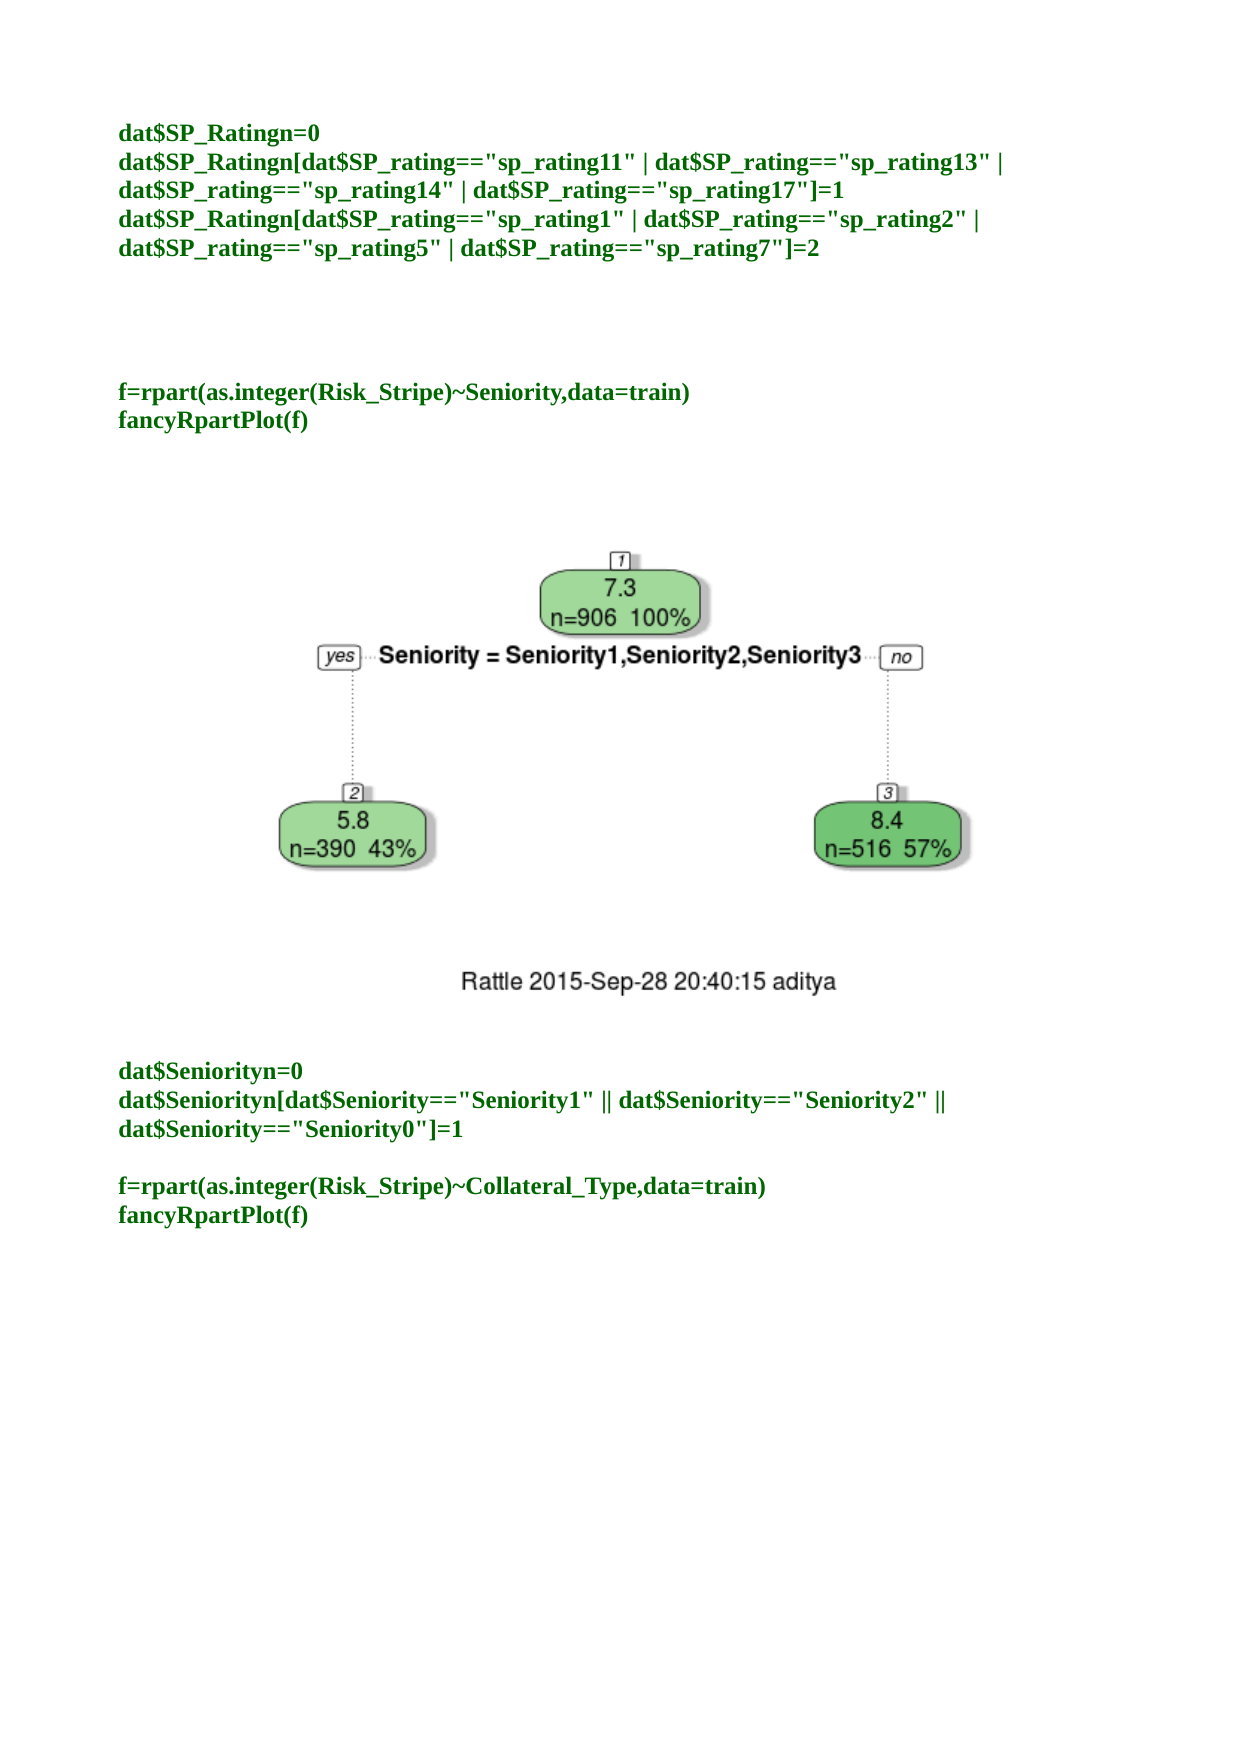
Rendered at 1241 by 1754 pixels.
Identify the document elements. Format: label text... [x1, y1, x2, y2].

picture [118, 434, 1123, 999]
text fancyRpartPlot(f) [118, 1200, 1122, 1229]
text dat$SP_Ratingn[dat$SP_rating=="sp_rating11" | dat$SP_rating=="sp_rating13" | dat$SP_rating=="sp_rating14" | dat$SP_rating=="sp_rating17"]=1 [118, 147, 1122, 204]
text dat$SP_Ratingn=0 [118, 118, 1122, 147]
text fancyRpartPlot(f) [118, 406, 1122, 434]
text dat$SP_Ratingn[dat$SP_rating=="sp_rating1" | dat$SP_rating=="sp_rating2" | dat$SP_rating=="sp_rating5" | dat$SP_rating=="sp_rating7"]=2 [118, 204, 1122, 262]
text dat$Seniorityn[dat$Seniority=="Seniority1" || dat$Seniority=="Seniority2" || dat$Seniority=="Seniority0"]=1 [118, 1085, 1122, 1143]
text dat$Seniorityn=0 [118, 1056, 1122, 1085]
text f=rpart(as.integer(Risk_Stripe)~Seniority,data=train) [118, 377, 1122, 406]
text f=rpart(as.integer(Risk_Stripe)~Collateral_Type,data=train) [118, 1171, 1122, 1200]
